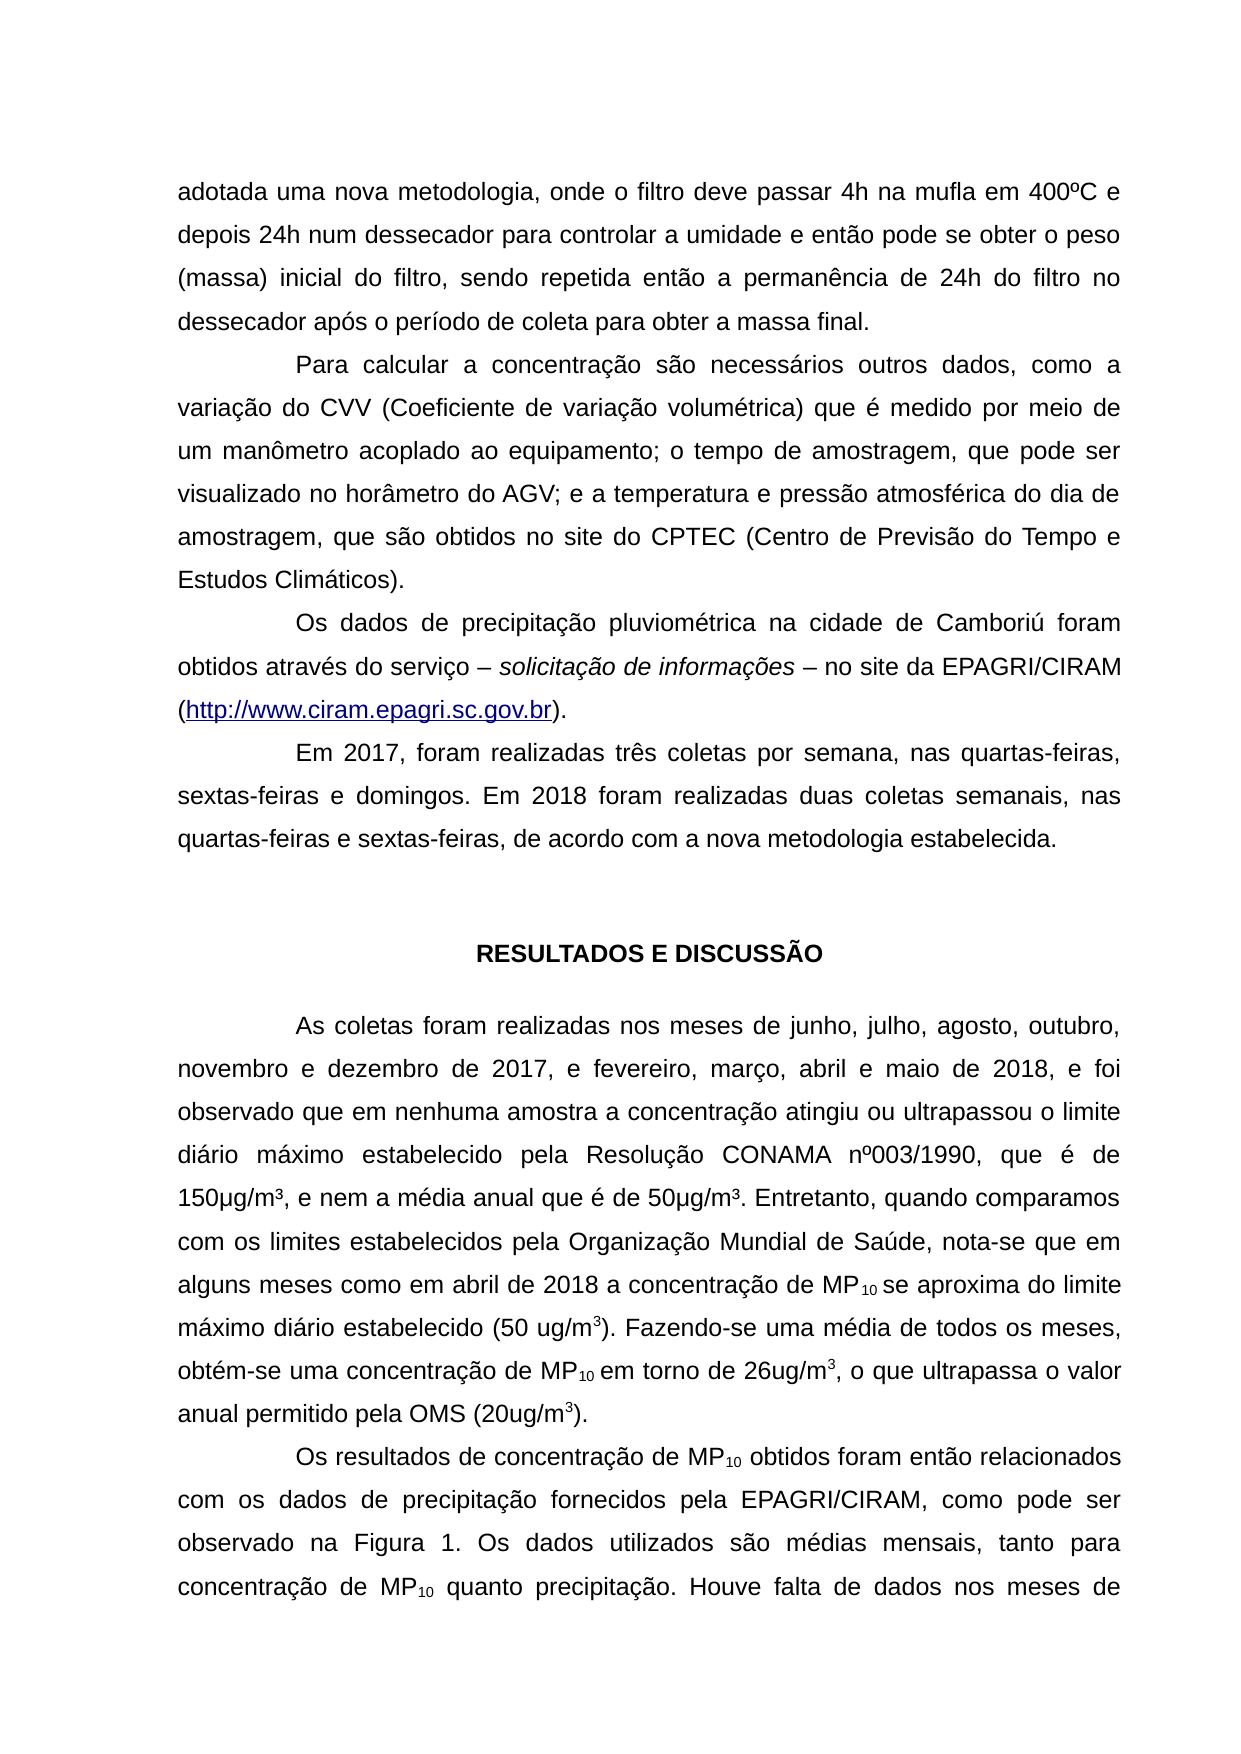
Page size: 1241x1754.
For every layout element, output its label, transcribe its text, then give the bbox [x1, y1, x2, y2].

text Os resultados de concentração de MP10 obtidos foram então relacionados com os dados de precipitação fornecidos pela EPAGRI/CIRAM, como pode ser observado na Figura 1. Os dados utilizados são médias mensais, tanto para concentração de MP10 quanto precipitação. Houve falta de dados nos meses de [177, 1442, 1122, 1600]
text Em 2017, foram realizadas três coletas por semana, nas quartas-feiras, sextas-feiras e domingos. Em 2018 foram realizadas duas coletas semanais, nas quartas-feiras e sextas-feiras, de acordo com a nova metodologia estabelecida. [177, 738, 1122, 853]
text Para calcular a concentração são necessários outros dados, como a variação do CVV (Coeficiente de variação volumétrica) que é medido por meio de um manômetro acoplado ao equipamento; o tempo de amostragem, que pode ser visualizado no horâmetro do AGV; e a temperatura e pressão atmosférica do dia de amostragem, que são obtidos no site do CPTEC (Centro de Previsão do Tempo e Estudos Climáticos). [177, 350, 1122, 594]
text adotada uma nova metodologia, onde o filtro deve passar 4h na mufla em 400ºC e depois 24h num dessecador para controlar a umidade e então pode se obter o peso (massa) inicial do filtro, sendo repetida então a permanência de 24h do filtro no dessecador após o período de coleta para obter a massa final. [177, 177, 1122, 335]
text RESULTADOS E DISCUSSÃO [177, 939, 1122, 968]
text As coletas foram realizadas nos meses de junho, julho, agosto, outubro, novembro e dezembro de 2017, e fevereiro, março, abril e maio de 2018, e foi observado que em nenhuma amostra a concentração atingiu ou ultrapassou o limite diário máximo estabelecido pela Resolução CONAMA nº003/1990, que é de 150μg/m³, e nem a média anual que é de 50μg/m³. Entretanto, quando comparamos com os limites estabelecidos pela Organização Mundial de Saúde, nota-se que em alguns meses como em abril de 2018 a concentração de MP10 se aproxima do limite máximo diário estabelecido (50 ug/m3). Fazendo-se uma média de todos os meses, obtém-se uma concentração de MP10 em torno de 26ug/m3, o que ultrapassa o valor anual permitido pela OMS (20ug/m3). [177, 1011, 1122, 1428]
text Os dados de precipitação pluviométrica na cidade de Camboriú foram obtidos através do serviço – solicitação de informações – no site da EPAGRI/CIRAM (http://www.ciram.epagri.sc.gov.br). [177, 608, 1122, 723]
